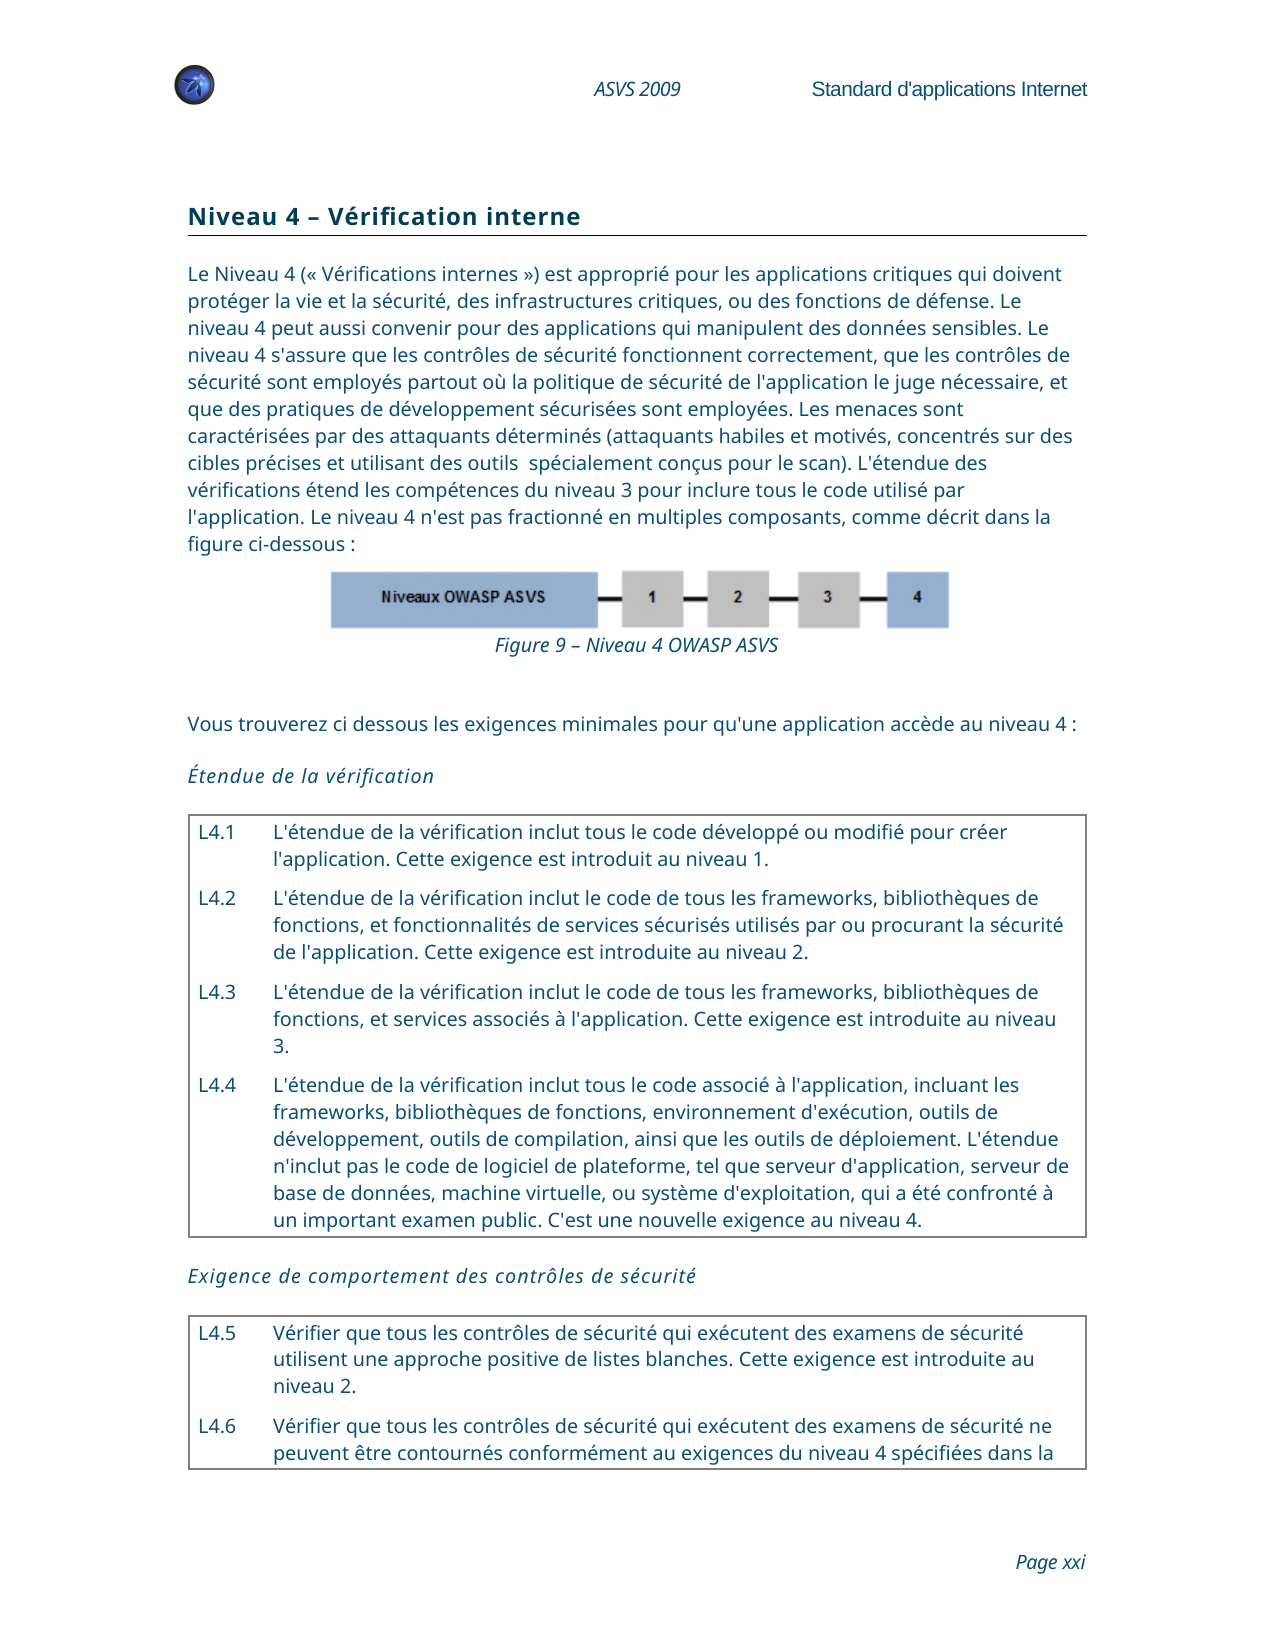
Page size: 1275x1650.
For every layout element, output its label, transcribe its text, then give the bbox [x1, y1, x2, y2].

text L4.6 Vérifier que tous les contrôles de sécurité qui exécutent des examens de sécurité ne peuvent être contournés conformément au exigences du niveau 4 spécifiées dans la [190, 1408, 1085, 1468]
text L4.4 L'étendue de la vérification inclut tous le code associé à l'application, incluant les frameworks, bibliothèques de fonctions, environnement d'exécution, outils de développement, outils de compilation, ainsi que les outils de déploiement. L'étendue n'inclut pas le code de logiciel de plateforme, tel que serveur d'application, serveur de base de données, machine virtuelle, ou système d'exploitation, qui a été confronté à un important examen public. C'est une nouvelle exigence au niveau 4. [190, 1067, 1085, 1236]
subtitle Niveau 4 – Vérification interne [187, 200, 1087, 236]
picture [173, 64, 216, 106]
text L4.2 L'étendue de la vérification inclut le code de tous les frameworks, bibliothèques de fonctions, et fonctionnalités de services sécurisés utilisés par ou procurant la sécurité de l'application. Cette exigence est introduite au niveau 2. [190, 881, 1085, 966]
text L4.3 L'étendue de la vérification inclut le code de tous les frameworks, bibliothèques de fonctions, et services associés à l'application. Cette exigence est introduite au niveau 3. [190, 974, 1085, 1059]
text Le Niveau 4 (« Vérifications internes ») est approprié pour les applications critiques qui doivent protéger la vie et la sécurité, des infrastructures critiques, ou des fonctions de défense. Le niveau 4 peut aussi convenir pour des applications qui manipulent des données sensibles. Le niveau 4 s'assure que les contrôles de sécurité fonctionnent correctement, que les contrôles de sécurité sont employés partout où la politique de sécurité de l'application le juge nécessaire, et que des pratiques de développement sécurisées sont employées. Les menaces sont caractérisées par des attaquants déterminés (attaquants habiles et motivés, concentrés sur des cibles précises et utilisant des outils spécialement conçus pour le scan). L'étendue des vérifications étend les compétences du niveau 3 pour inclure tous le code utilisé par l'application. Le niveau 4 n'est pas fractionné en multiples composants, comme décrit dans la figure ci-dessous : [187, 261, 1087, 557]
picture [323, 570, 952, 632]
text Vous trouverez ci dessous les exigences minimales pour qu'une application accède au niveau 4 : [187, 710, 1087, 737]
text Figure 9 – Niveau 4 OWASP ASVS [187, 570, 1087, 658]
text L4.1 L'étendue de la vérification inclut tous le code développé ou modifié pour créer l'application. Cette exigence est introduit au niveau 1. [190, 816, 1085, 872]
subtitle Exigence de comportement des contrôles de sécurité [187, 1263, 1087, 1289]
subtitle Étendue de la vérification [187, 762, 1087, 789]
text L4.5 Vérifier que tous les contrôles de sécurité qui exécutent des examens de sécurité utilisent une approche positive de listes blanches. Cette exigence est introduite au niveau 2. [190, 1317, 1085, 1400]
